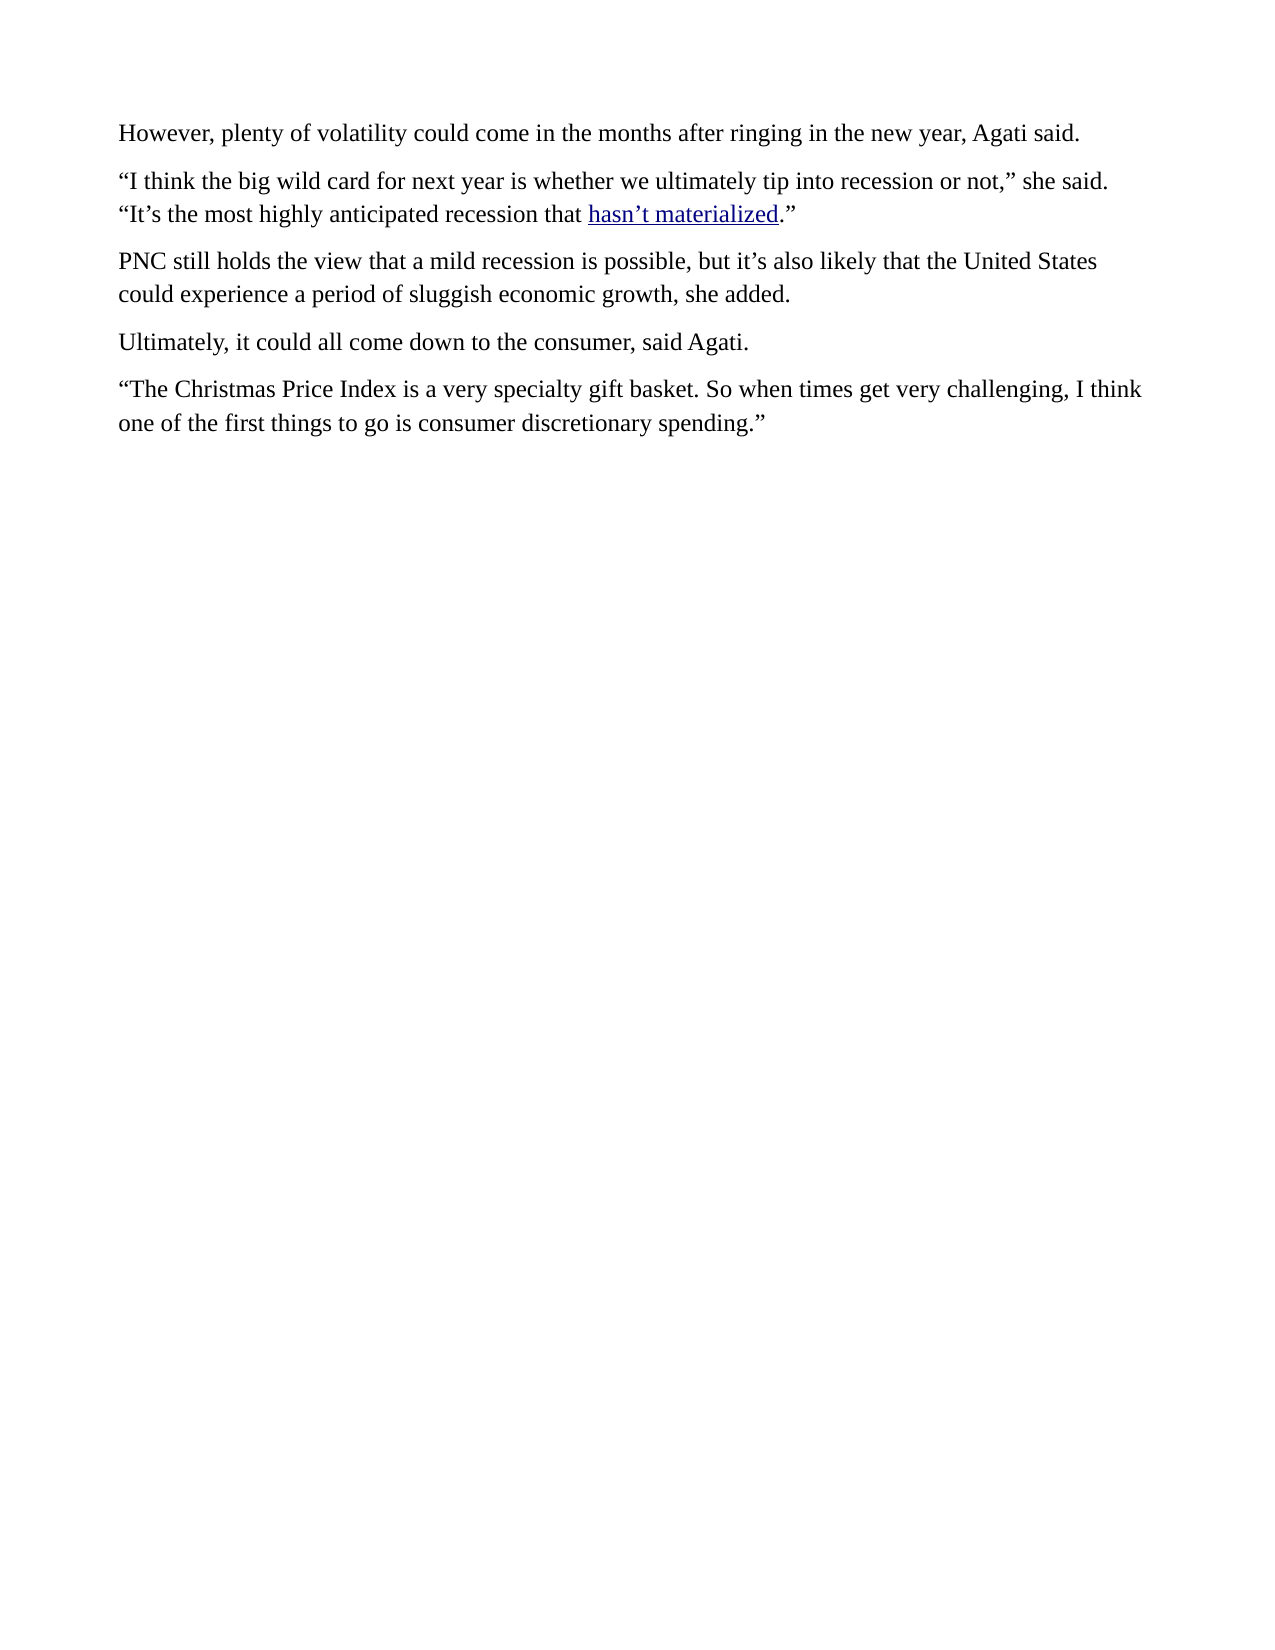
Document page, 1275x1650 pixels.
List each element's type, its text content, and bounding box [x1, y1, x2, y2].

text However, plenty of volatility could come in the months after ringing in the new year, Agati said. [118, 118, 1157, 147]
text “I think the big wild card for next year is whether we ultimately tip into recession or not,” she said. “It’s the most highly anticipated recession that hasn’t materialized.” [118, 166, 1157, 227]
text “The Christmas Price Index is a very specialty gift basket. So when times get very challenging, I think one of the first things to go is consumer discretionary spending.” [118, 374, 1157, 436]
text PNC still holds the view that a mild recession is possible, but it’s also likely that the United States could experience a period of sluggish economic growth, she added. [118, 246, 1157, 308]
text Ultimately, it could all come down to the consumer, said Agati. [118, 327, 1157, 356]
